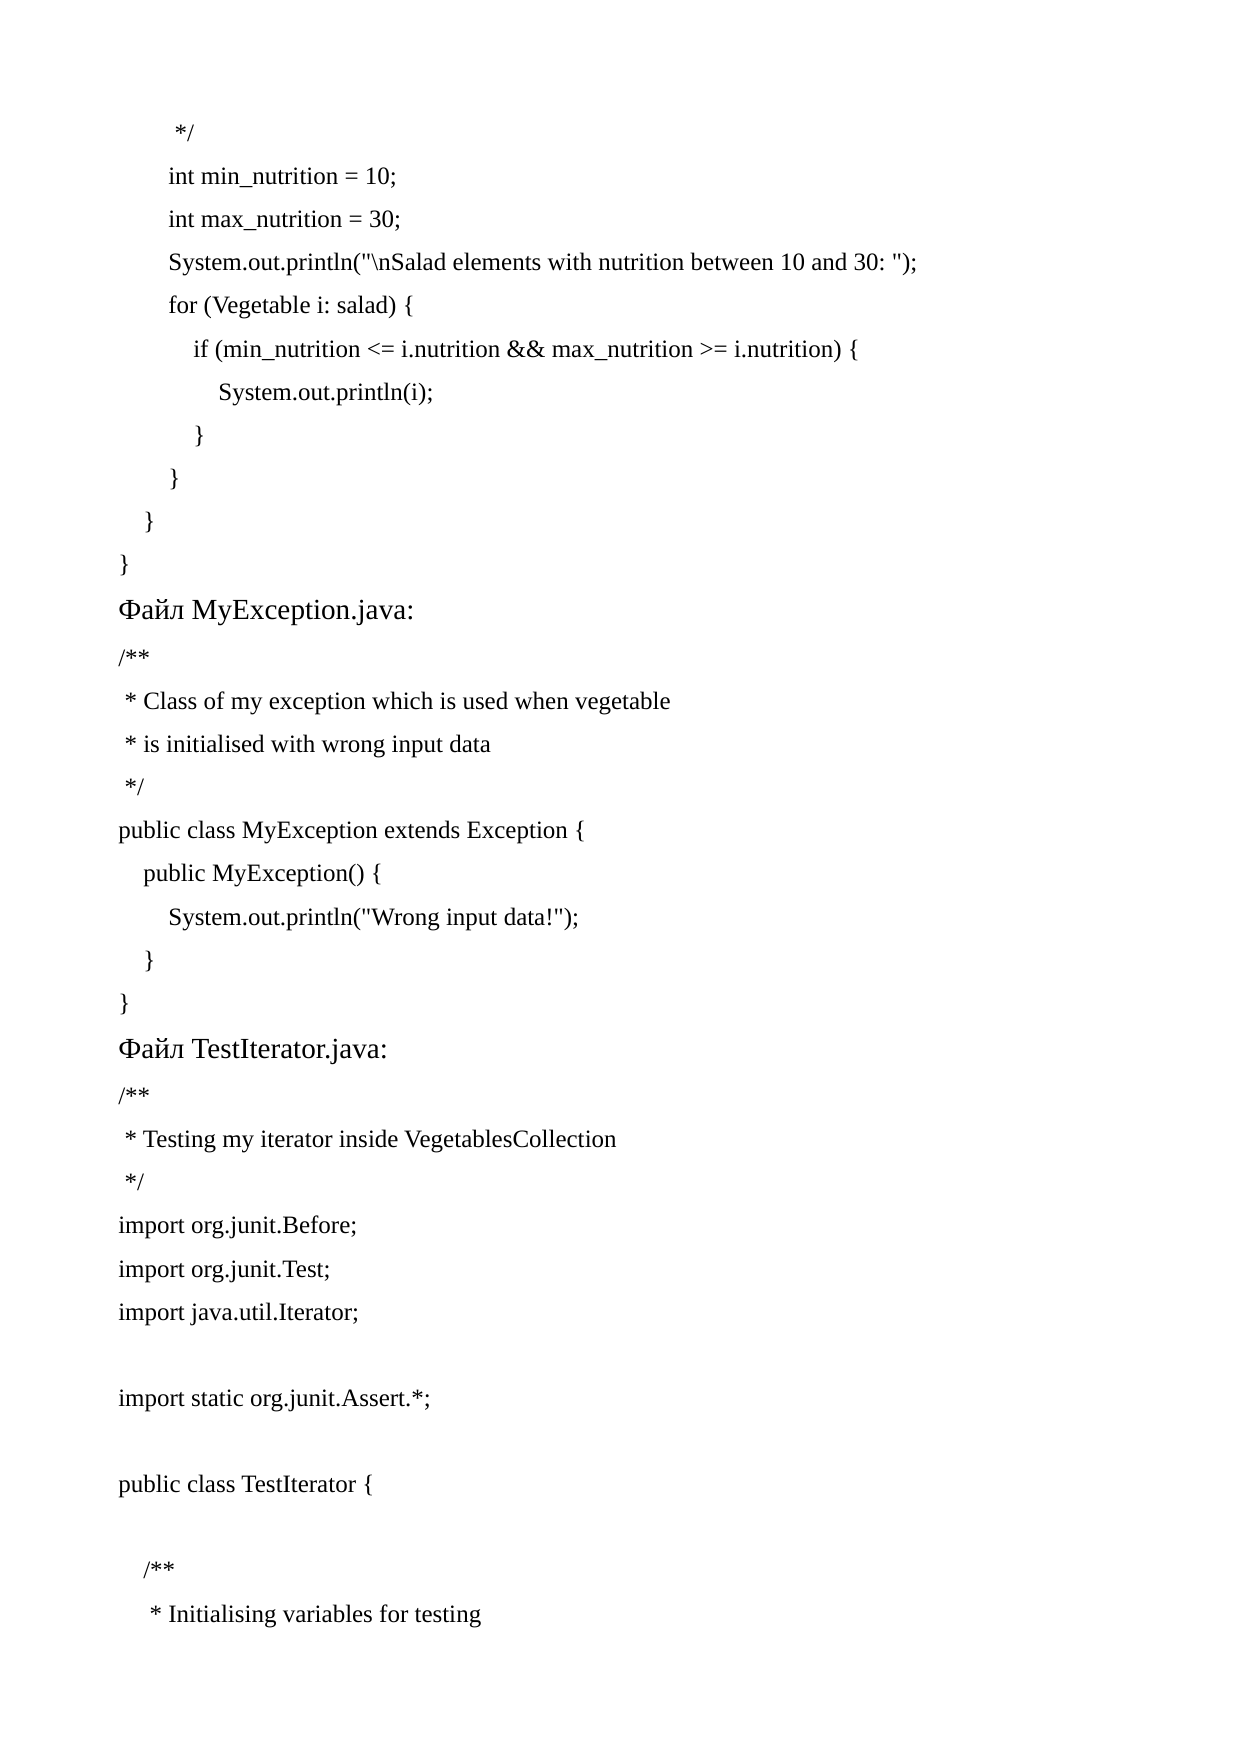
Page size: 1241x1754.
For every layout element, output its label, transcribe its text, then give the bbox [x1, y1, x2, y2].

text /** [118, 643, 1122, 672]
text if (min_nutrition <= i.nutrition && max_nutrition >= i.nutrition) { [118, 334, 1122, 362]
text } [118, 506, 1122, 535]
text int max_nutrition = 30; [118, 204, 1122, 233]
text } [118, 549, 1122, 578]
text } [118, 988, 1122, 1017]
text * Initialising variables for testing [118, 1599, 1122, 1627]
text import static org.junit.Assert.*; [118, 1383, 1122, 1412]
text * is initialised with wrong input data [118, 729, 1122, 758]
text int min_nutrition = 10; [118, 161, 1122, 190]
text */ [118, 772, 1122, 801]
text /** [118, 1081, 1122, 1110]
text public MyException() { [118, 858, 1122, 887]
text } [118, 463, 1122, 492]
text public class MyException extends Exception { [118, 815, 1122, 844]
text Файл MyException.java: [118, 592, 1122, 626]
text import java.util.Iterator; [118, 1297, 1122, 1326]
text } [118, 420, 1122, 449]
text /** [118, 1556, 1122, 1584]
text } [118, 945, 1122, 973]
text Файл TestIterator.java: [118, 1031, 1122, 1064]
text */ [118, 118, 1122, 147]
text * Testing my iterator inside VegetablesCollection [118, 1124, 1122, 1153]
text System.out.println(i); [118, 377, 1122, 406]
text System.out.println("Wrong input data!"); [118, 902, 1122, 930]
text import org.junit.Before; [118, 1211, 1122, 1239]
text import org.junit.Test; [118, 1254, 1122, 1282]
text System.out.println("\nSalad elements with nutrition between 10 and 30: "); [118, 247, 1122, 276]
text public class TestIterator { [118, 1469, 1122, 1498]
text * Class of my exception which is used when vegetable [118, 686, 1122, 715]
text */ [118, 1167, 1122, 1196]
text for (Vegetable i: salad) { [118, 291, 1122, 319]
